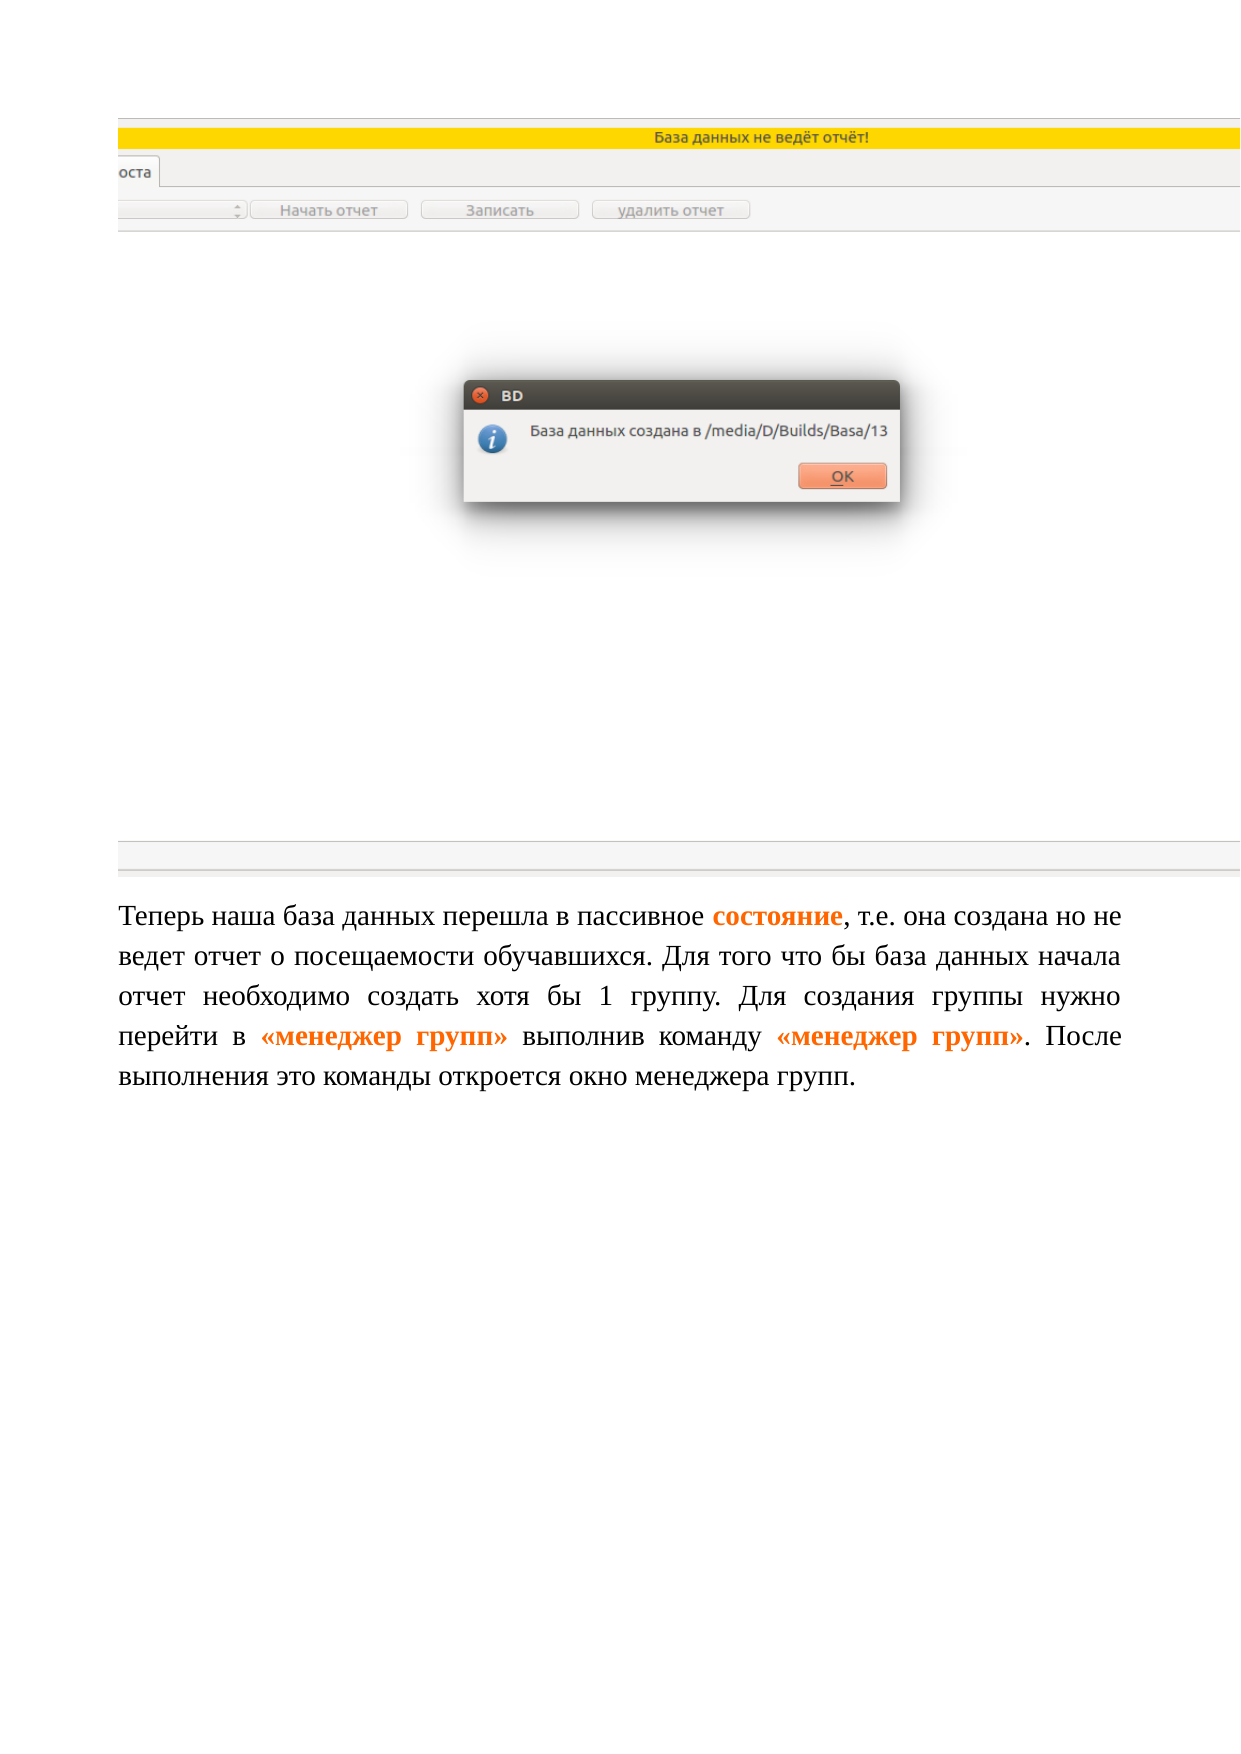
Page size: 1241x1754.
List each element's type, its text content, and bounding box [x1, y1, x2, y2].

text Теперь наша база данных перешла в пассивное состояние, т.е. она создана но не ведет отчет о посещаемости обучавшихся. Для того что бы база данных начала отчет необходимо создать хотя бы 1 группу. Для создания группы нужно перейти в «менеджер групп» выполнив команду «менеджер групп». После выполнения это команды откроется окно менеджера групп. [118, 898, 1122, 1092]
picture [118, 118, 1241, 877]
